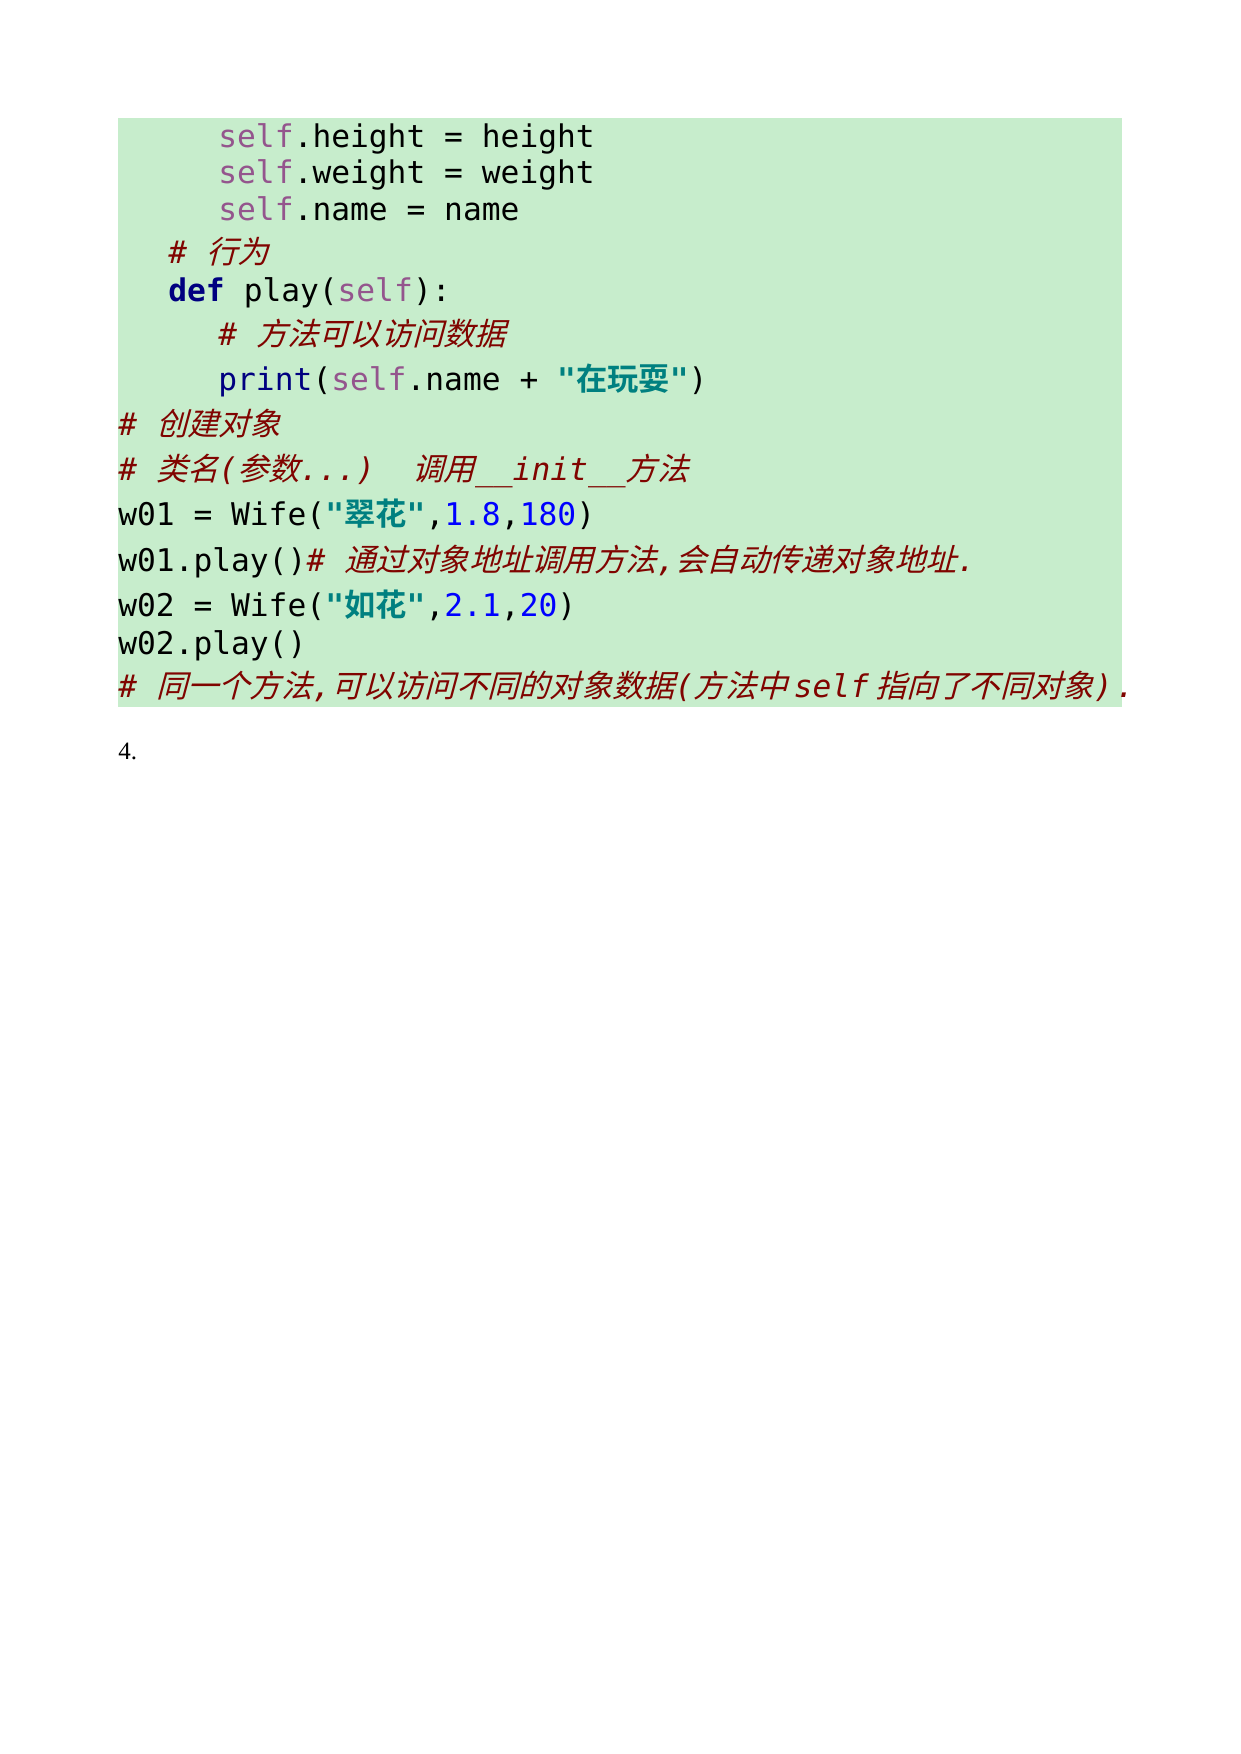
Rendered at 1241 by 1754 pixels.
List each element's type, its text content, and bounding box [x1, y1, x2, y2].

text # 同一个方法,可以访问不同的对象数据(方法中self指向了不同对象). [118, 662, 1122, 707]
text self.height = height [118, 118, 1122, 154]
text # 行为 [118, 227, 1122, 272]
text self.weight = weight [118, 154, 1122, 191]
text # 类名(参数...) 调用__init__方法 [118, 444, 1122, 489]
text w01.play()# 通过对象地址调用方法,会自动传递对象地址. [118, 535, 1122, 580]
text w01 = Wife("翠花",1.8,180) [118, 489, 1122, 535]
text w02.play() [118, 625, 1122, 662]
text # 创建对象 [118, 399, 1122, 444]
text def play(self): [118, 272, 1122, 309]
text w02 = Wife("如花",2.1,20) [118, 580, 1122, 625]
text self.name = name [118, 191, 1122, 227]
text print(self.name + "在玩耍") [118, 354, 1122, 399]
text # 方法可以访问数据 [118, 309, 1122, 354]
